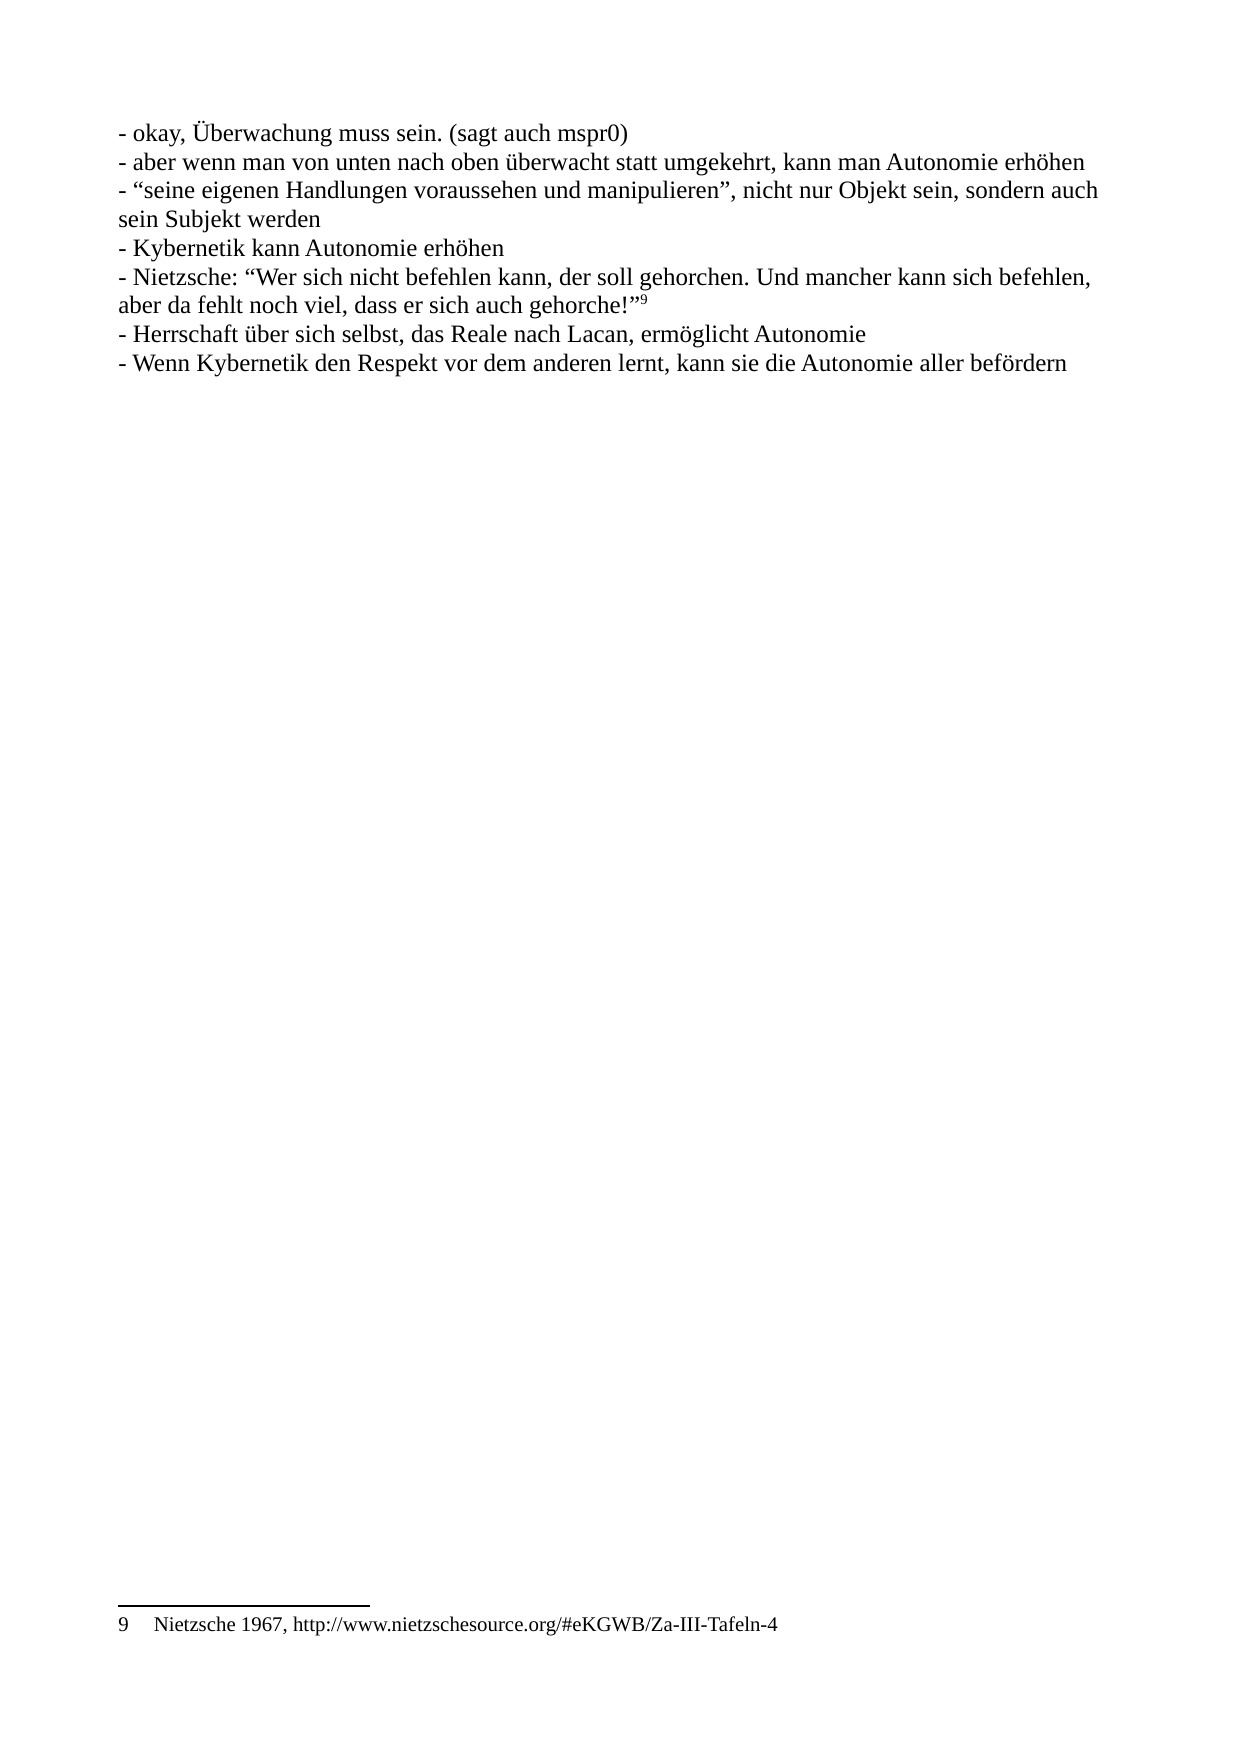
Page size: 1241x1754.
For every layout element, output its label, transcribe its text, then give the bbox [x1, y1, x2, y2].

text - Herrschaft über sich selbst, das Reale nach Lacan, ermöglicht Autonomie [118, 319, 1122, 348]
text - Wenn Kybernetik den Respekt vor dem anderen lernt, kann sie die Autonomie aller befördern [118, 348, 1122, 377]
text - Nietzsche: “Wer sich nicht befehlen kann, der soll gehorchen. Und mancher kann sich befehlen, aber da fehlt noch viel, dass er sich auch gehorche!” [118, 262, 1122, 319]
text Nietzsche 1967, http://www.nietzschesource.org/#eKGWB/Za-III-Tafeln-4 [118, 1612, 1122, 1636]
text - Kybernetik kann Autonomie erhöhen [118, 233, 1122, 262]
text - “seine eigenen Handlungen voraussehen und manipulieren”, nicht nur Objekt sein, sondern auch sein Subjekt werden [118, 176, 1122, 233]
text - aber wenn man von unten nach oben überwacht statt umgekehrt, kann man Autonomie erhöhen [118, 147, 1122, 176]
text - okay, Überwachung muss sein. (sagt auch mspr0) [118, 118, 1122, 147]
